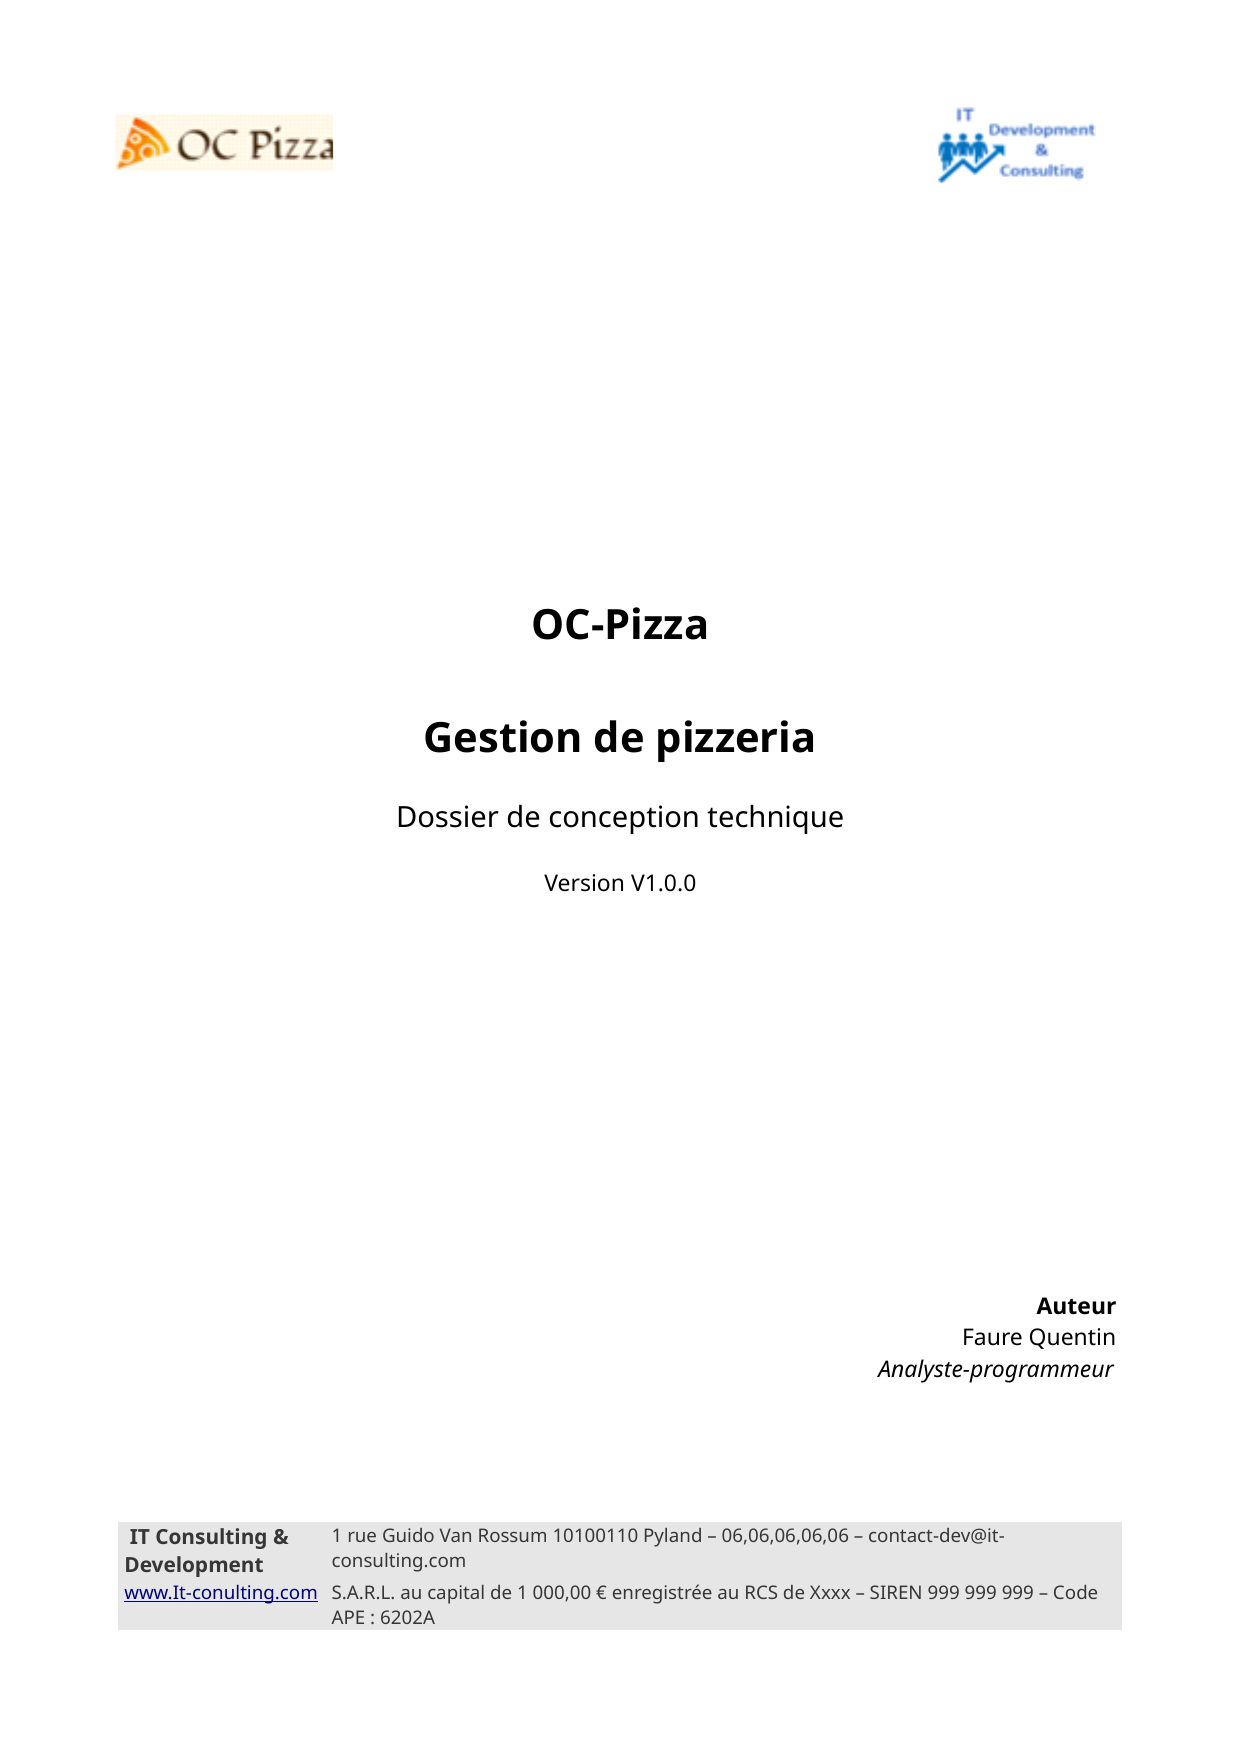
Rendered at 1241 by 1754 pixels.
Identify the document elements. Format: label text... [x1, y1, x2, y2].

table_header OC-Pizza Gestion de pizzeria Dossier de conception technique Version V1.0.0 [118, 227, 1122, 1266]
table_cell Auteur Faure Quentin Analyste-programmeur [118, 1266, 1122, 1408]
